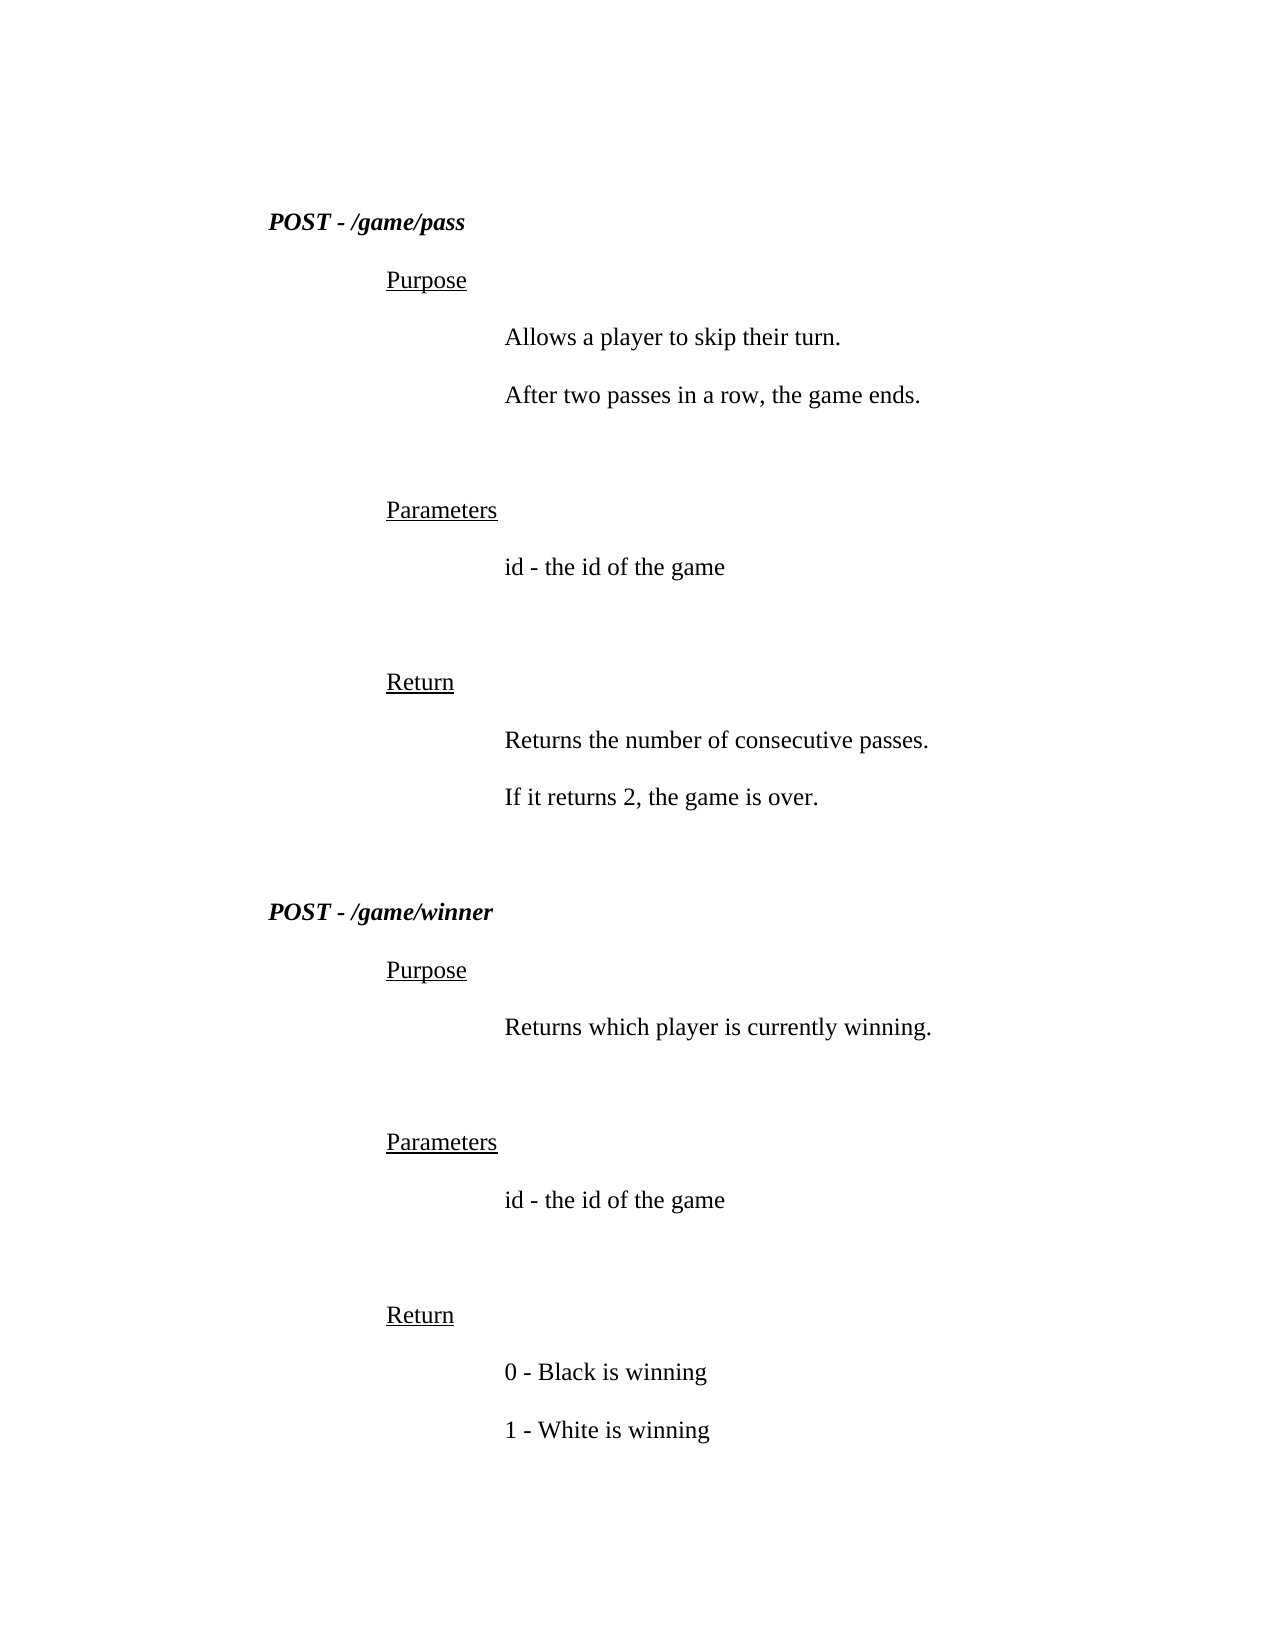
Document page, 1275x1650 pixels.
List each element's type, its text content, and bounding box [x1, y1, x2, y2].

text Allows a player to skip their turn. [150, 322, 1125, 351]
text 1 - White is winning [150, 1415, 1125, 1444]
text Returns the number of consecutive passes. [150, 725, 1125, 754]
text POST - /game/pass [150, 207, 1125, 236]
text id - the id of the game [150, 1185, 1125, 1214]
text Return [150, 1300, 1125, 1329]
text Return [150, 667, 1125, 696]
text Parameters [150, 495, 1125, 524]
text POST - /game/winner [150, 897, 1125, 926]
text Parameters [150, 1127, 1125, 1156]
text If it returns 2, the game is over. [150, 782, 1125, 811]
text Returns which player is currently winning. [150, 1012, 1125, 1041]
text Purpose [150, 265, 1125, 294]
text 0 - Black is winning [150, 1357, 1125, 1386]
text Purpose [150, 955, 1125, 984]
text id - the id of the game [150, 552, 1125, 581]
text After two passes in a row, the game ends. [150, 380, 1125, 409]
